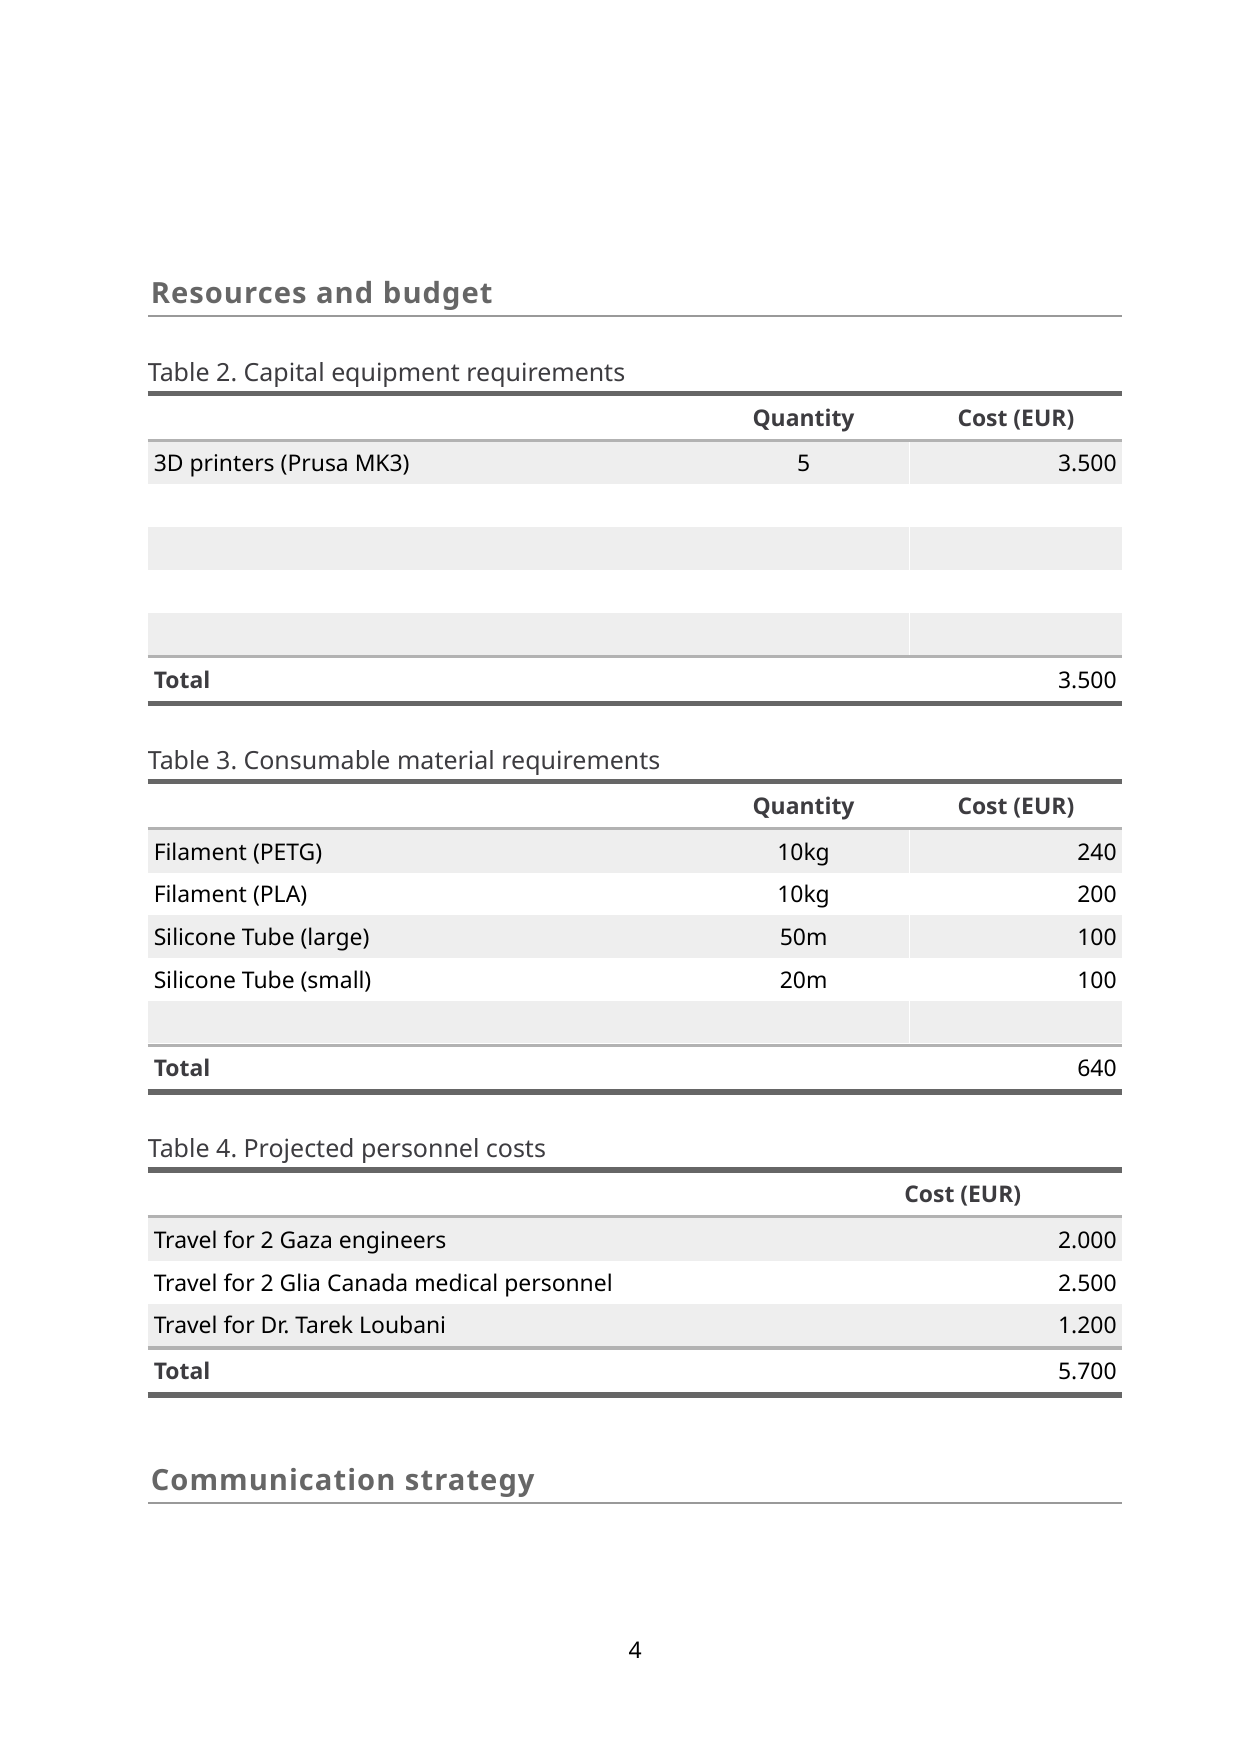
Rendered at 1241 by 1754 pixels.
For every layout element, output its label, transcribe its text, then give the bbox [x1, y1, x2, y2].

table_header [148, 1173, 803, 1215]
table_cell [697, 613, 909, 655]
table_cell 3.500 [910, 658, 1122, 701]
table_cell Total [148, 1047, 697, 1089]
table_header Cost (EUR) [910, 784, 1122, 827]
table_cell 100 [910, 915, 1122, 958]
table_cell [148, 570, 697, 612]
table_cell [697, 1047, 909, 1089]
table_cell 1.200 [803, 1304, 1122, 1346]
text Table 3. Consumable material requirements [148, 743, 1122, 777]
table_cell 640 [910, 1047, 1122, 1089]
table_cell Travel for Dr. Tarek Loubani [148, 1304, 803, 1346]
table_cell Travel for 2 Glia Canada medical personnel [148, 1261, 803, 1304]
table_cell 5.700 [803, 1350, 1122, 1392]
table_cell [148, 613, 697, 655]
table_cell 2.500 [803, 1261, 1122, 1304]
table_cell Filament (PLA) [148, 873, 697, 915]
subtitle Resources and budget [148, 269, 1122, 315]
table_cell 50m [697, 915, 909, 958]
table_header Cost (EUR) [803, 1173, 1122, 1215]
table_cell Travel for 2 Gaza engineers [148, 1218, 803, 1261]
table_cell [697, 484, 909, 527]
table_cell 3.500 [910, 442, 1122, 484]
table_cell 5 [697, 442, 909, 484]
table_cell Filament (PETG) [148, 830, 697, 873]
table_header Cost (EUR) [910, 396, 1122, 438]
table_cell [148, 484, 697, 527]
text Table 4. Projected personnel costs [148, 1131, 1122, 1165]
subtitle Communication strategy [148, 1457, 1122, 1502]
text Table 2. Capital equipment requirements [148, 354, 1122, 388]
table_cell [910, 484, 1122, 527]
table_header [148, 396, 697, 438]
table_cell 3D printers (Prusa MK3) [148, 442, 697, 484]
table_cell Silicone Tube (small) [148, 958, 697, 1001]
table_header Quantity [697, 784, 909, 827]
table_cell [697, 570, 909, 612]
table_cell [697, 658, 909, 701]
table_cell Total [148, 1350, 803, 1392]
table_header Quantity [697, 396, 909, 438]
table_cell [697, 527, 909, 570]
table_cell 10kg [697, 873, 909, 915]
table_cell [910, 613, 1122, 655]
table_cell [697, 1001, 909, 1043]
table_cell 240 [910, 830, 1122, 873]
table_cell Silicone Tube (large) [148, 915, 697, 958]
table_header [148, 784, 697, 827]
table_cell 2.000 [803, 1218, 1122, 1261]
table_cell [148, 1001, 697, 1043]
table_cell [910, 1001, 1122, 1043]
table_cell [910, 570, 1122, 612]
table_cell 200 [910, 873, 1122, 915]
table_cell [910, 527, 1122, 570]
table_cell 10kg [697, 830, 909, 873]
table_cell 20m [697, 958, 909, 1001]
table_cell 100 [910, 958, 1122, 1001]
table_cell Total [148, 658, 697, 701]
table_cell [148, 527, 697, 570]
